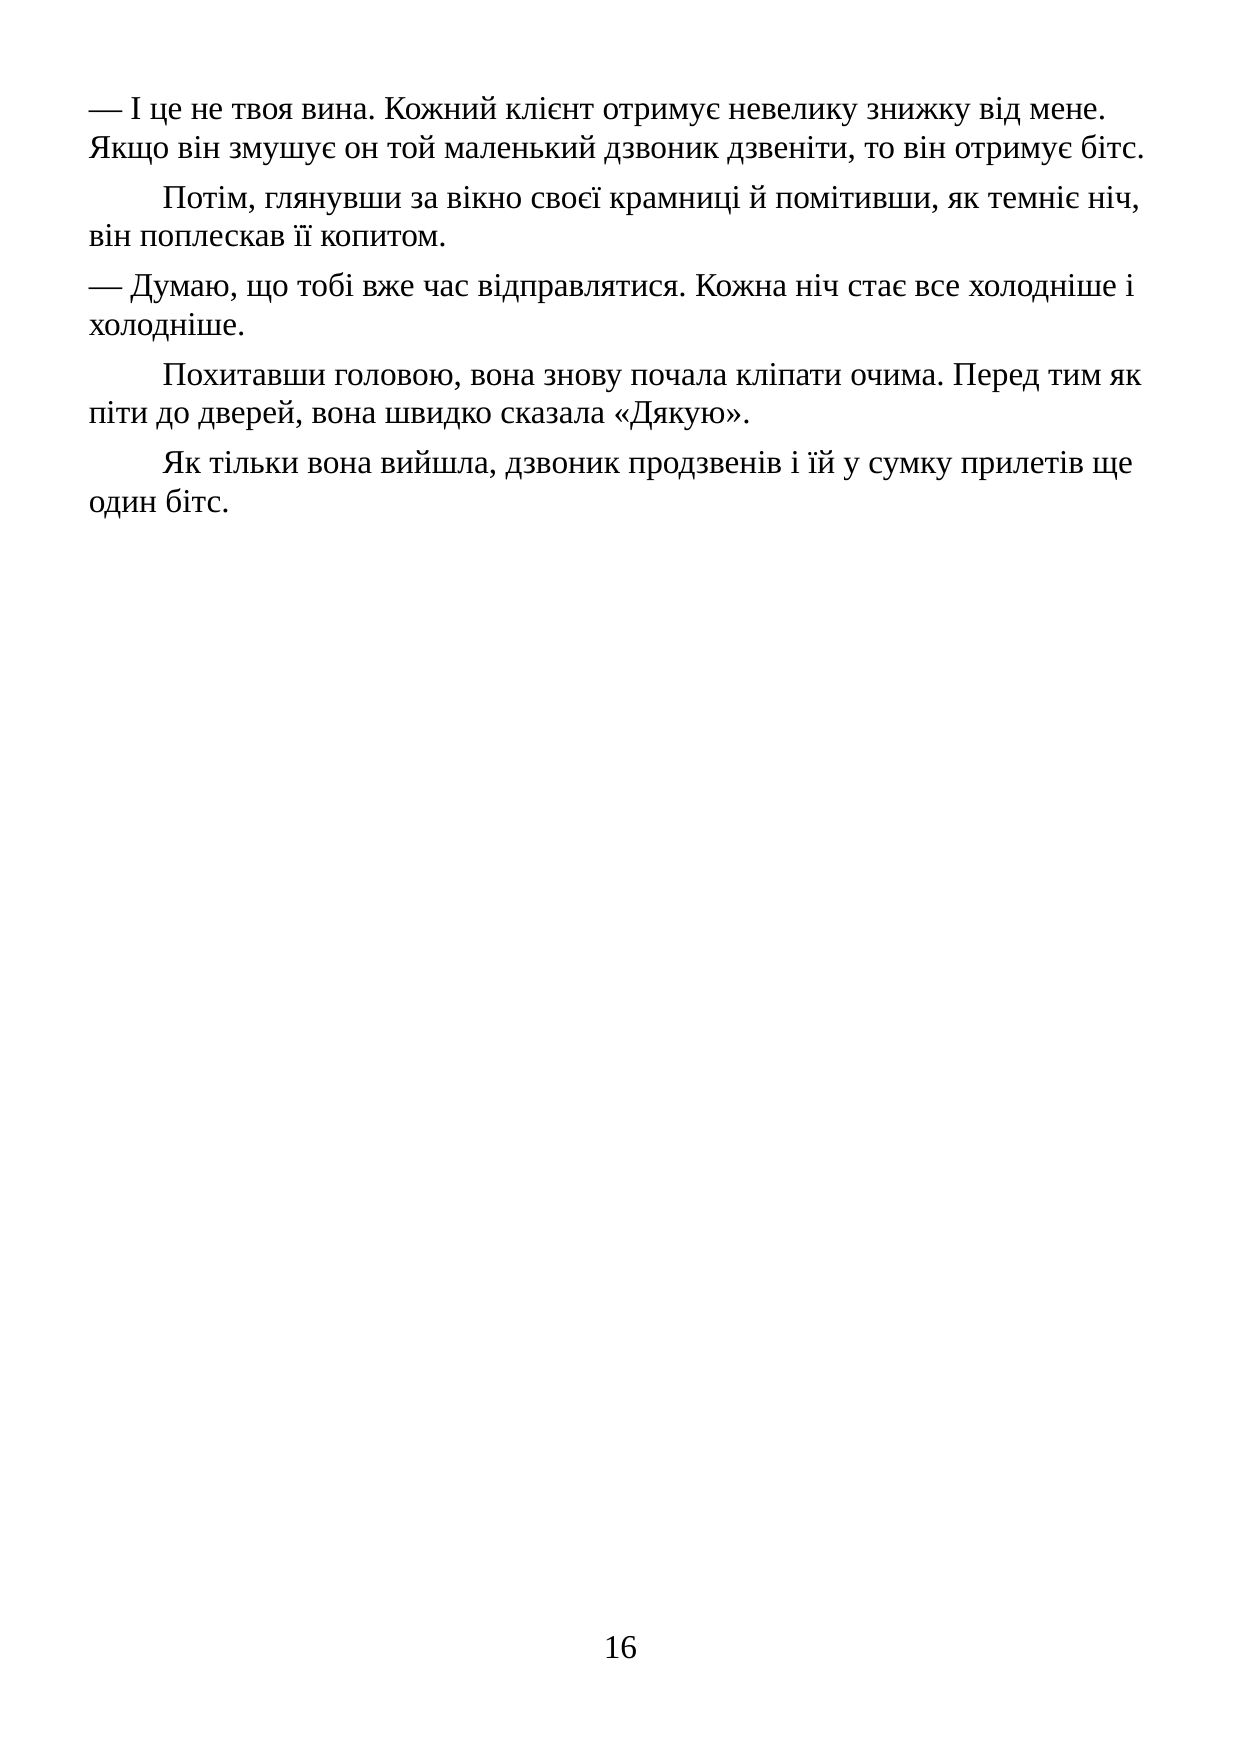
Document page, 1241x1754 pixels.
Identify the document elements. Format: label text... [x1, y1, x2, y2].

text — Думаю, що тобі вже час відправлятися. Кожна ніч стає все холодніше і холодніше. [88, 266, 1152, 342]
text Похитавши головою, вона знову почала кліпати очима. Перед тим як піти до дверей, вона швидко сказала «Дякую». [88, 354, 1152, 431]
text — І це не твоя вина. Кожний клієнт отримує невелику знижку від мене. Якщо він змушує он той маленький дзвоник дзвеніти, то він отримує бітс. [88, 88, 1152, 165]
text Потім, глянувши за вікно своєї крамниці й помітивши, як темніє ніч, він поплескав її копитом. [88, 177, 1152, 254]
text Як тільки вона вийшла, дзвоник продзвенів і їй у сумку прилетів ще один бітс. [88, 443, 1152, 519]
